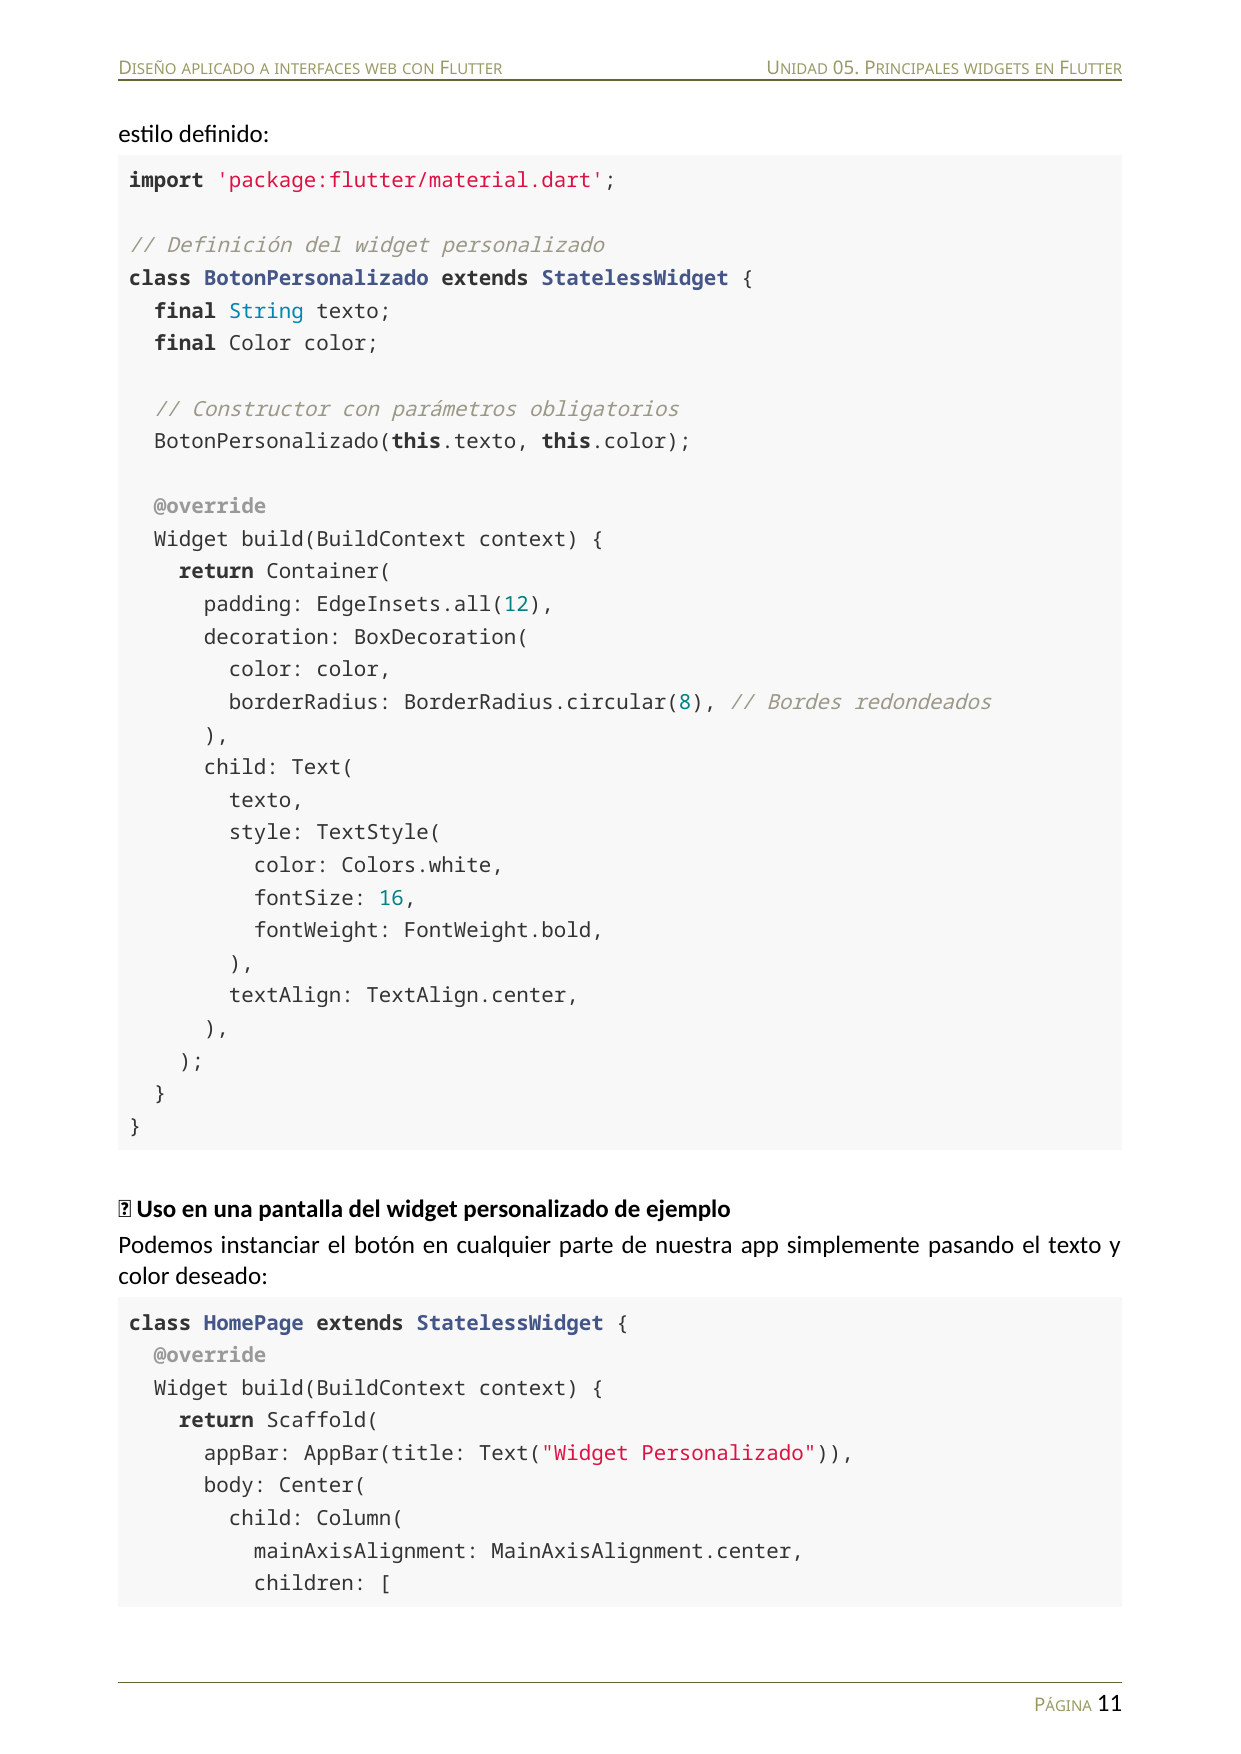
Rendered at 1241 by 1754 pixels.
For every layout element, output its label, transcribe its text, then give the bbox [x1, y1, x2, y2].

text Podemos instanciar el botón en cualquier parte de nuestra app simplemente pasando el texto y color deseado: [118, 1230, 1122, 1291]
table_header import 'package:flutter/material.dart'; // Definición del widget personalizado class BotonPersonalizado extends StatelessWidget { final String texto; final Color color; // Constructor con parámetros obligatorios BotonPersonalizado(this.texto, this.color); @override Widget build(BuildContext context) { return Container( padding: EdgeInsets.all(12), decoration: BoxDecoration( color: color, borderRadius: BorderRadius.circular(8), // Bordes redondeados ), child: Text( texto, style: TextStyle( color: Colors.white, fontSize: 16, fontWeight: FontWeight.bold, ), textAlign: TextAlign.center, ), ); } } [118, 155, 1122, 1150]
text estilo definido: [118, 118, 1122, 148]
table_header class HomePage extends StatelessWidget { @override Widget build(BuildContext context) { return Scaffold( appBar: AppBar(title: Text("Widget Personalizado")), body: Center( child: Column( mainAxisAlignment: MainAxisAlignment.center, children: [ [118, 1297, 1122, 1607]
text 🔹 Uso en una pantalla del widget personalizado de ejemplo [118, 1193, 1122, 1223]
